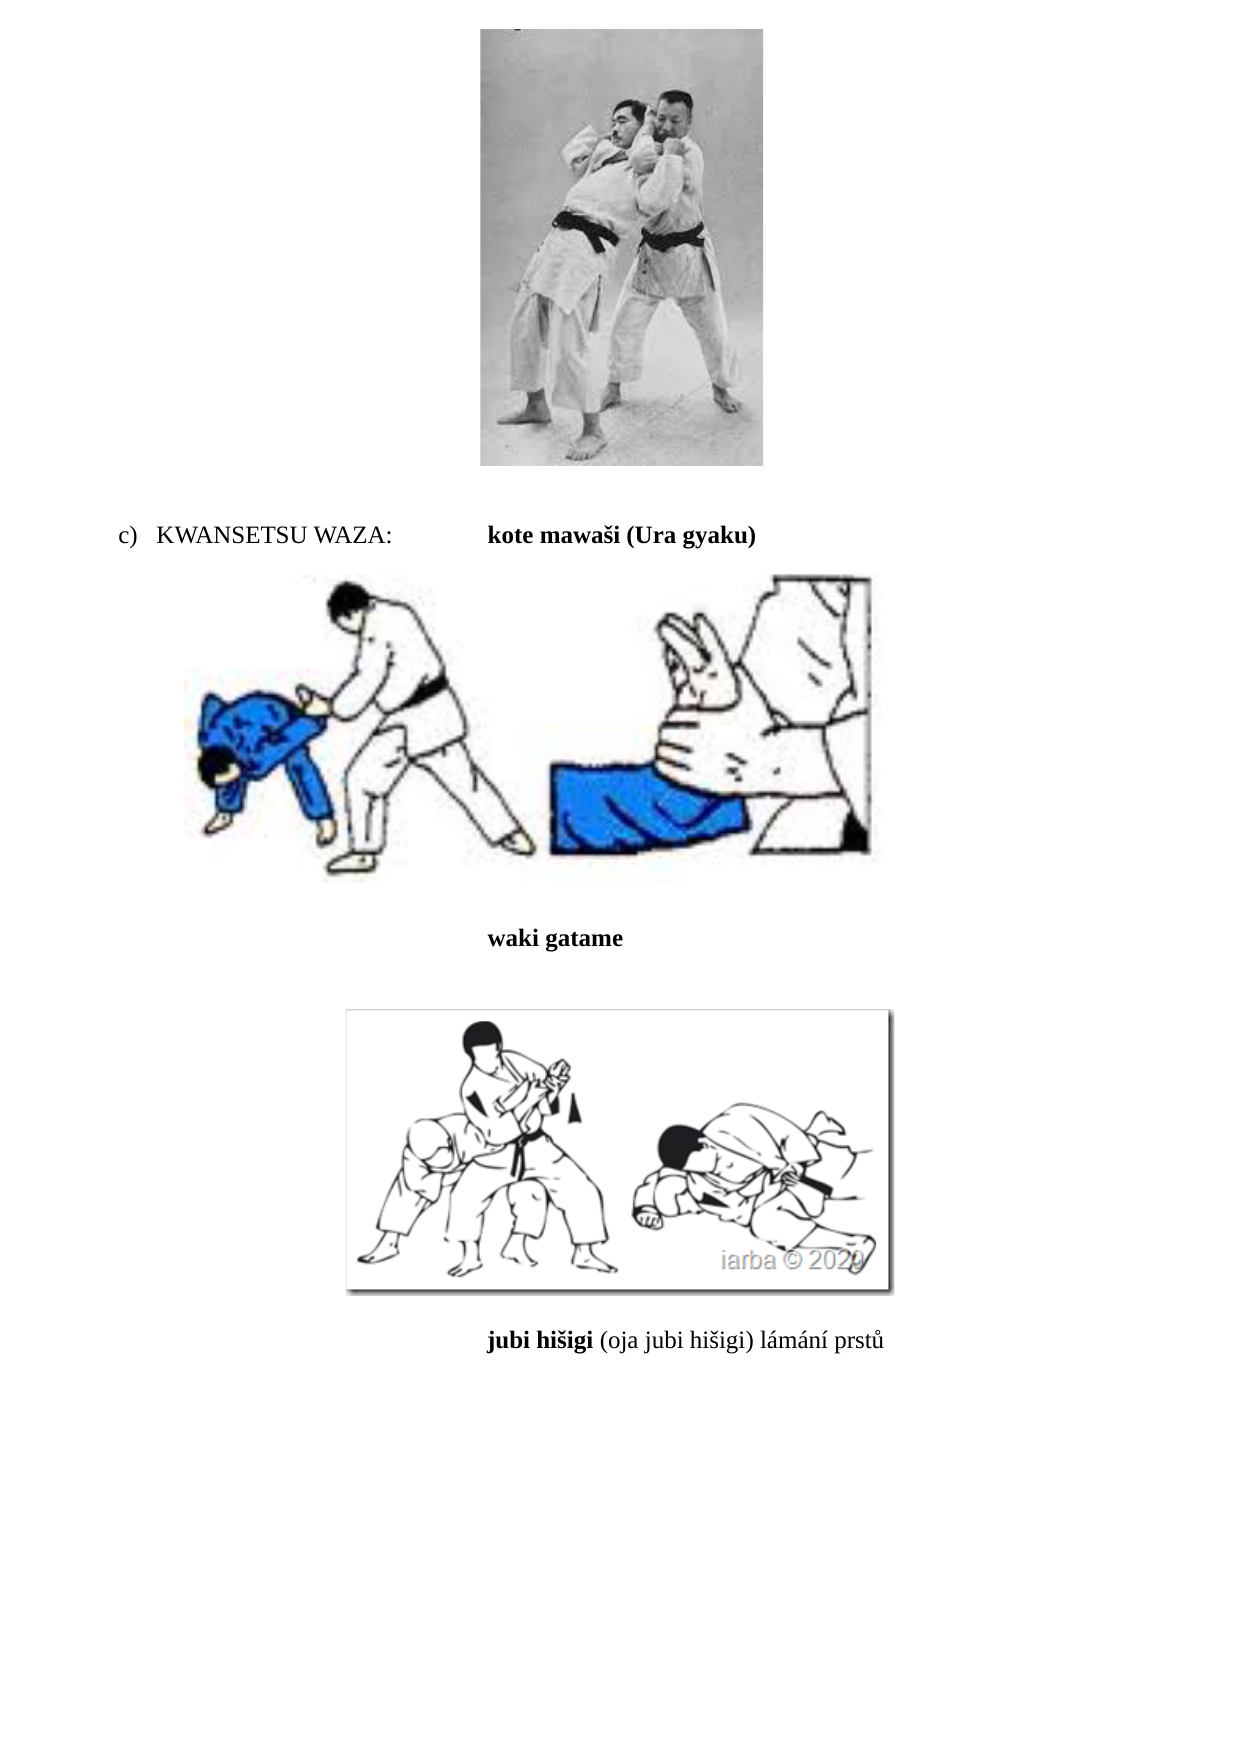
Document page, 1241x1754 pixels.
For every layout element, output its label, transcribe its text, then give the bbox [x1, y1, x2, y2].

picture [176, 574, 889, 883]
text jubi hišigi (oja jubi hišigi) lámání prstů [118, 1326, 1122, 1354]
text waki gatame [118, 923, 1122, 952]
picture [345, 1009, 895, 1296]
text c) KWANSETSU WAZA: kote mawaši (Ura gyaku) [118, 521, 1122, 549]
picture [480, 29, 764, 466]
